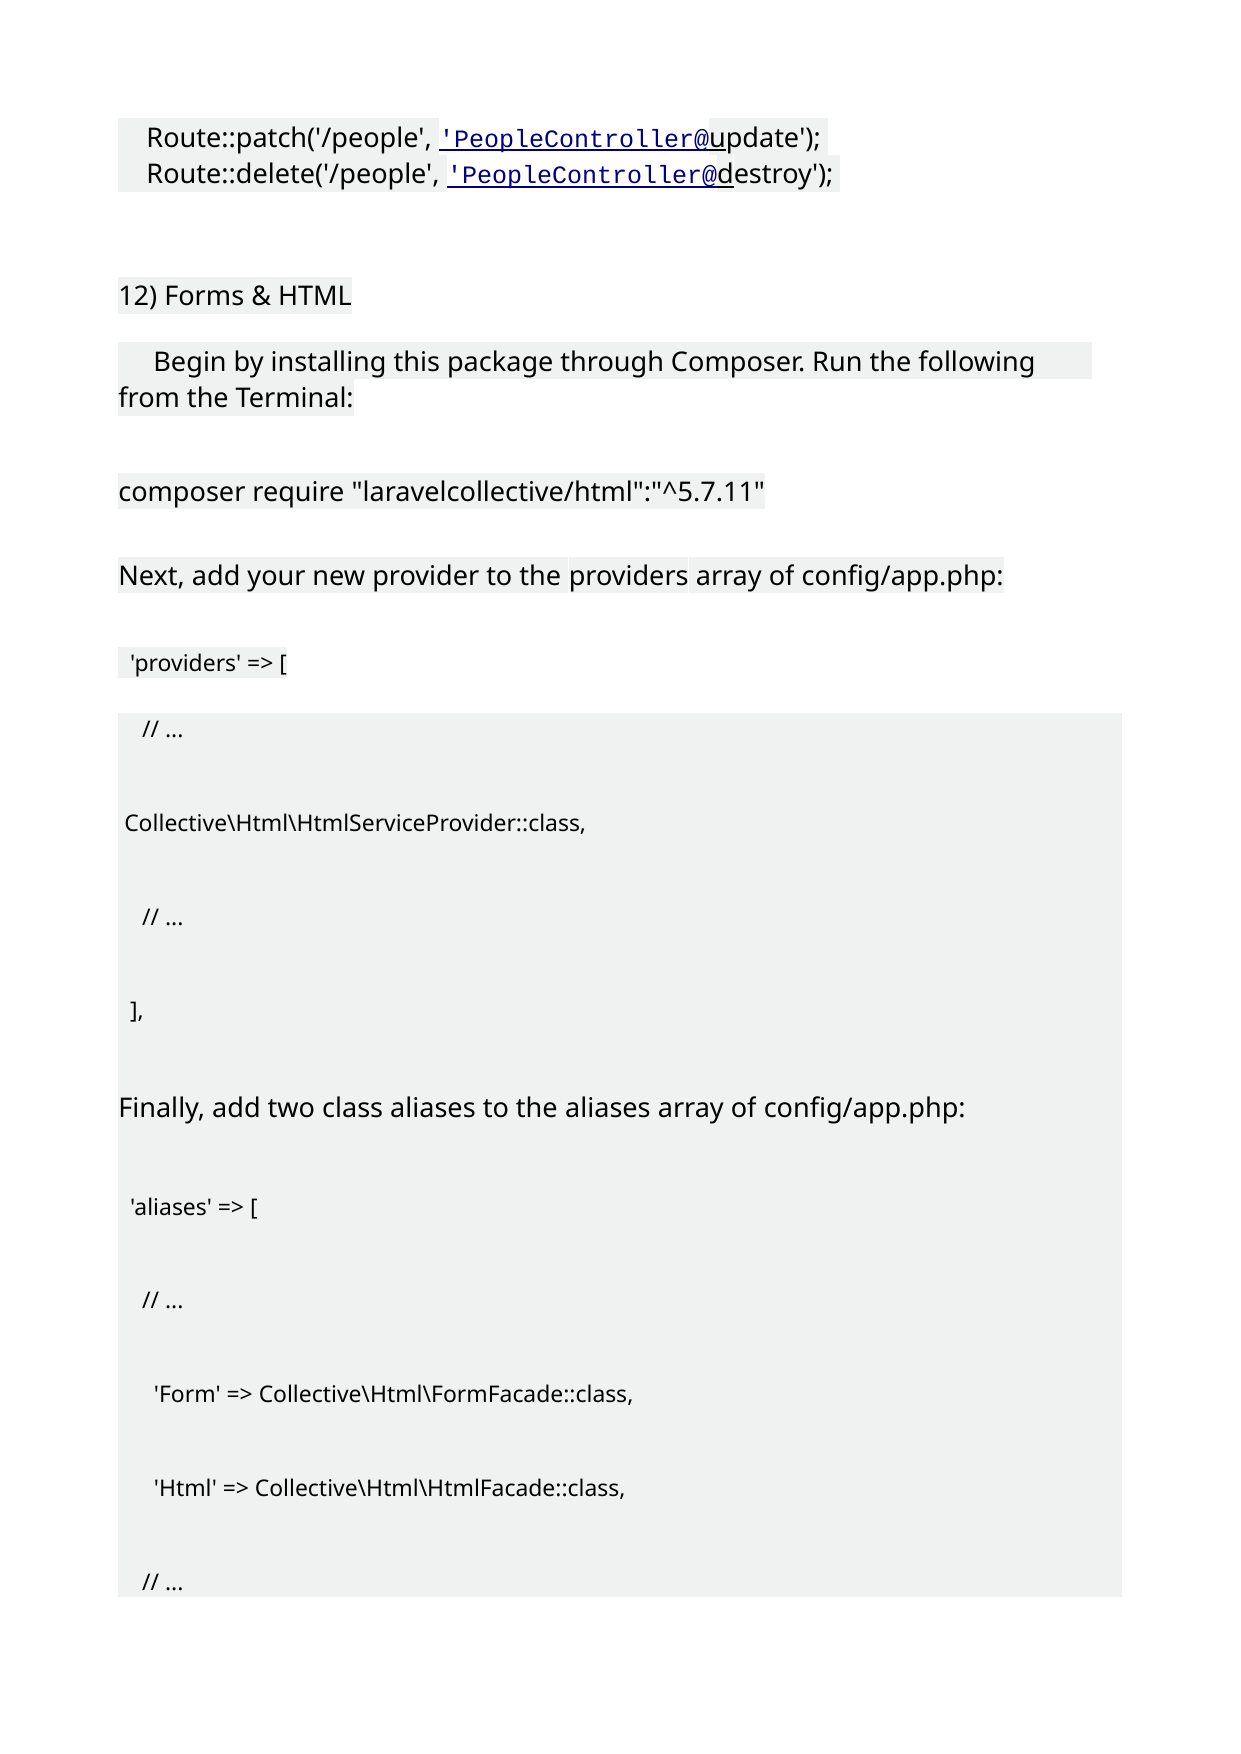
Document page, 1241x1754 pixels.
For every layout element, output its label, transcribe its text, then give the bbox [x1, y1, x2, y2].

text // ... [118, 1565, 1122, 1597]
text // ... [118, 713, 1122, 744]
text 'aliases' => [ [118, 1190, 1122, 1222]
text Begin by installing this package through Composer. Run the following [118, 342, 1122, 379]
text 'providers' => [ [118, 614, 1122, 678]
text Finally, add two class aliases to the aliases array of config/app.php: [118, 1088, 1122, 1125]
text // ... [118, 901, 1122, 932]
text // ... [118, 1284, 1122, 1315]
text Route::patch('/people', 'PeopleController@update'); [118, 118, 1122, 155]
text Collective\Html\HtmlServiceProvider::class, [118, 807, 1122, 838]
text composer require "laravelcollective/html":"^5.7.11" [118, 472, 1122, 509]
text Route::delete('/people', 'PeopleController@destroy'); [118, 155, 1122, 192]
text ], [118, 994, 1122, 1026]
text from the Terminal: [118, 379, 1122, 416]
text Next, add your new provider to the providers array of config/app.php: [118, 557, 1122, 593]
text 12) Forms & HTML [118, 277, 1122, 314]
text 'Form' => Collective\Html\FormFacade::class, [118, 1378, 1122, 1409]
text 'Html' => Collective\Html\HtmlFacade::class, [118, 1472, 1122, 1503]
